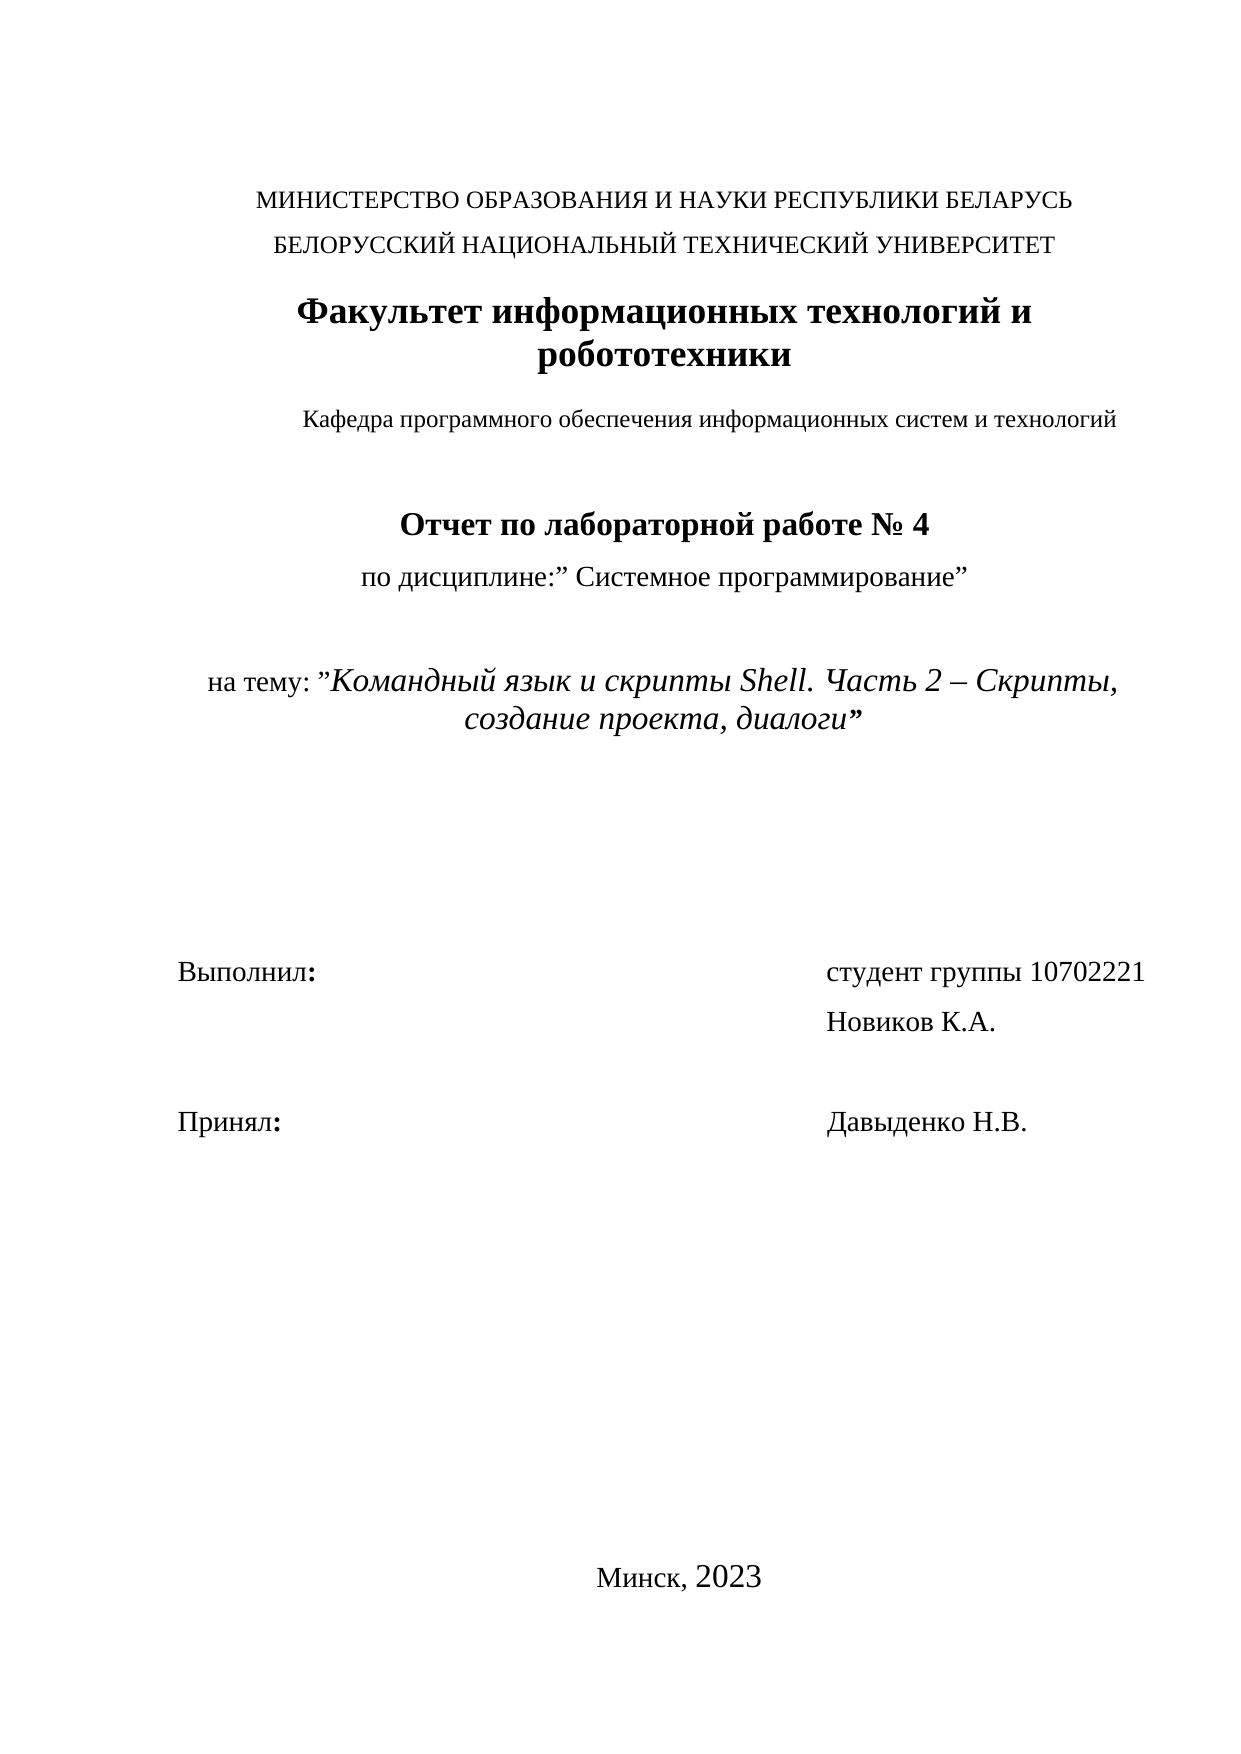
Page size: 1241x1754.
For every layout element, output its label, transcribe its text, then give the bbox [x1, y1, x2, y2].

text Выполнил: студент группы 10702221 [177, 954, 1152, 987]
text Принял: Давыденко Н.В. [177, 1104, 1152, 1138]
text на тему: ”Командный язык и скрипты Shell. Часть 2 – Скрипты, создание проекта, диалоги” [177, 660, 1152, 736]
text Минск, 2023 [177, 1556, 1152, 1595]
text МИНИСТЕРСТВО ОБРАЗОВАНИЯ И НАУКИ РЕСПУБЛИКИ БЕЛАРУСЬ [177, 185, 1152, 214]
text БЕЛОРУССКИЙ НАЦИОНАЛЬНЫЙ ТЕХНИЧЕСКИЙ УНИВЕРСИТЕТ [177, 231, 1152, 259]
subtitle Факультет информационных технологий и робототехники [177, 288, 1152, 375]
text по дисциплине:” Системное программирование” [177, 559, 1152, 593]
text Кафедра программного обеспечения информационных систем и технологий [177, 404, 1152, 433]
text Отчет по лабораторной работе № 4 [177, 504, 1152, 543]
text Новиков К.А. [177, 1004, 1152, 1038]
